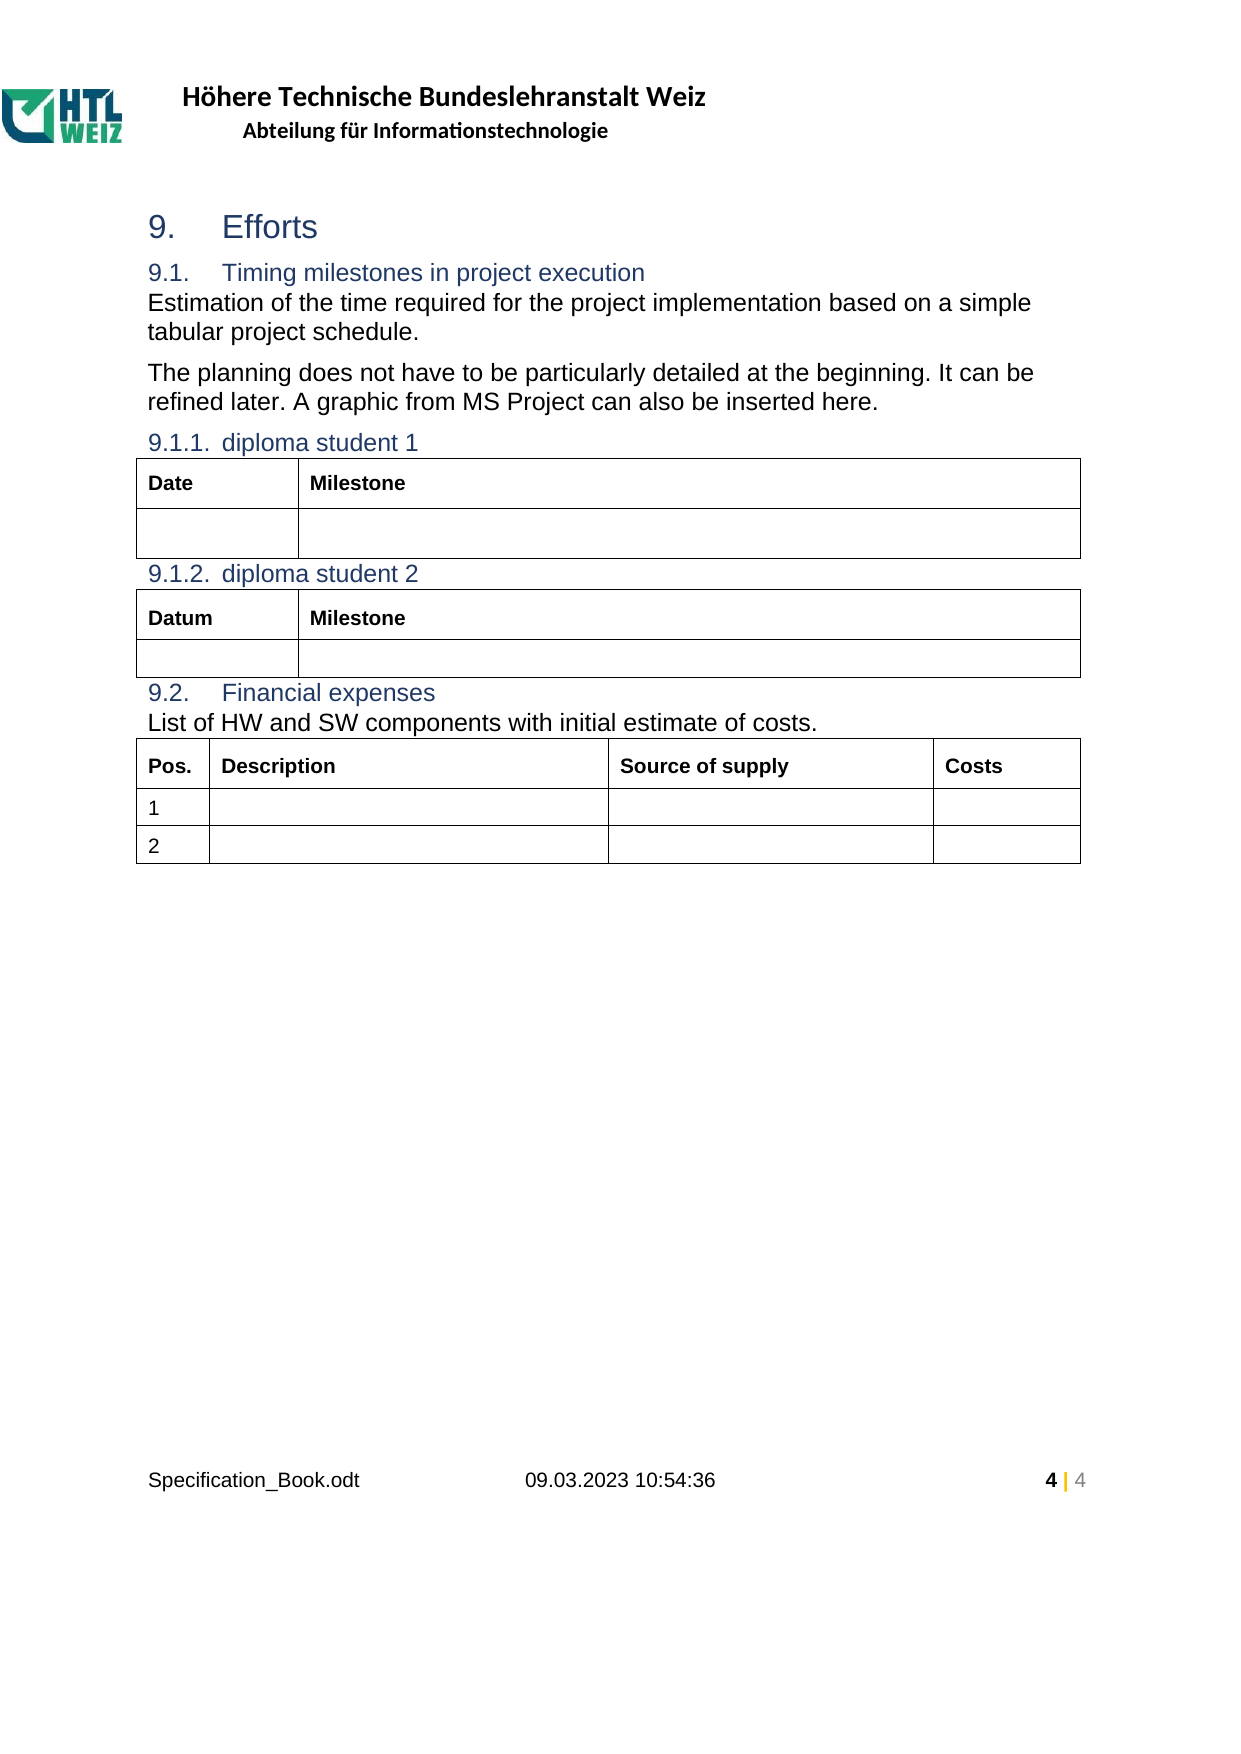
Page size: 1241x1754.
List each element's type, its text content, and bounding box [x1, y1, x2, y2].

table_cell [210, 826, 608, 863]
table_cell [137, 640, 298, 677]
subtitle Timing milestones in project execution [148, 258, 1092, 286]
table_cell 2 [137, 826, 209, 863]
text Estimation of the time required for the project implementation based on a simple tabular project schedule. [147, 288, 1092, 346]
table_cell [299, 640, 1080, 677]
table_cell [210, 789, 608, 825]
table_header Pos. [137, 739, 209, 788]
text List of HW and SW components with initial estimate of costs. [147, 708, 1092, 737]
table_cell [934, 826, 1080, 863]
table_cell [137, 509, 298, 558]
table_header Source of supply [609, 739, 933, 788]
subtitle Efforts [148, 207, 1092, 246]
table_cell 1 [137, 789, 209, 825]
table_cell [609, 789, 933, 825]
table_header Milestone [299, 459, 1080, 508]
table_header Description [210, 739, 608, 788]
subtitle diploma student 2 [148, 559, 1092, 588]
table_header Costs [934, 739, 1080, 788]
table_cell [299, 509, 1080, 558]
table_header Datum [137, 590, 298, 639]
table_cell [934, 789, 1080, 825]
table_cell [609, 826, 933, 863]
text The planning does not have to be particularly detailed at the beginning. It can be refined later. A graphic from MS Project can also be inserted here. [147, 358, 1092, 416]
subtitle Financial expenses [148, 678, 1092, 706]
table_header Date [137, 459, 298, 508]
table_header Milestone [299, 590, 1080, 639]
subtitle diploma student 1 [148, 428, 1092, 457]
